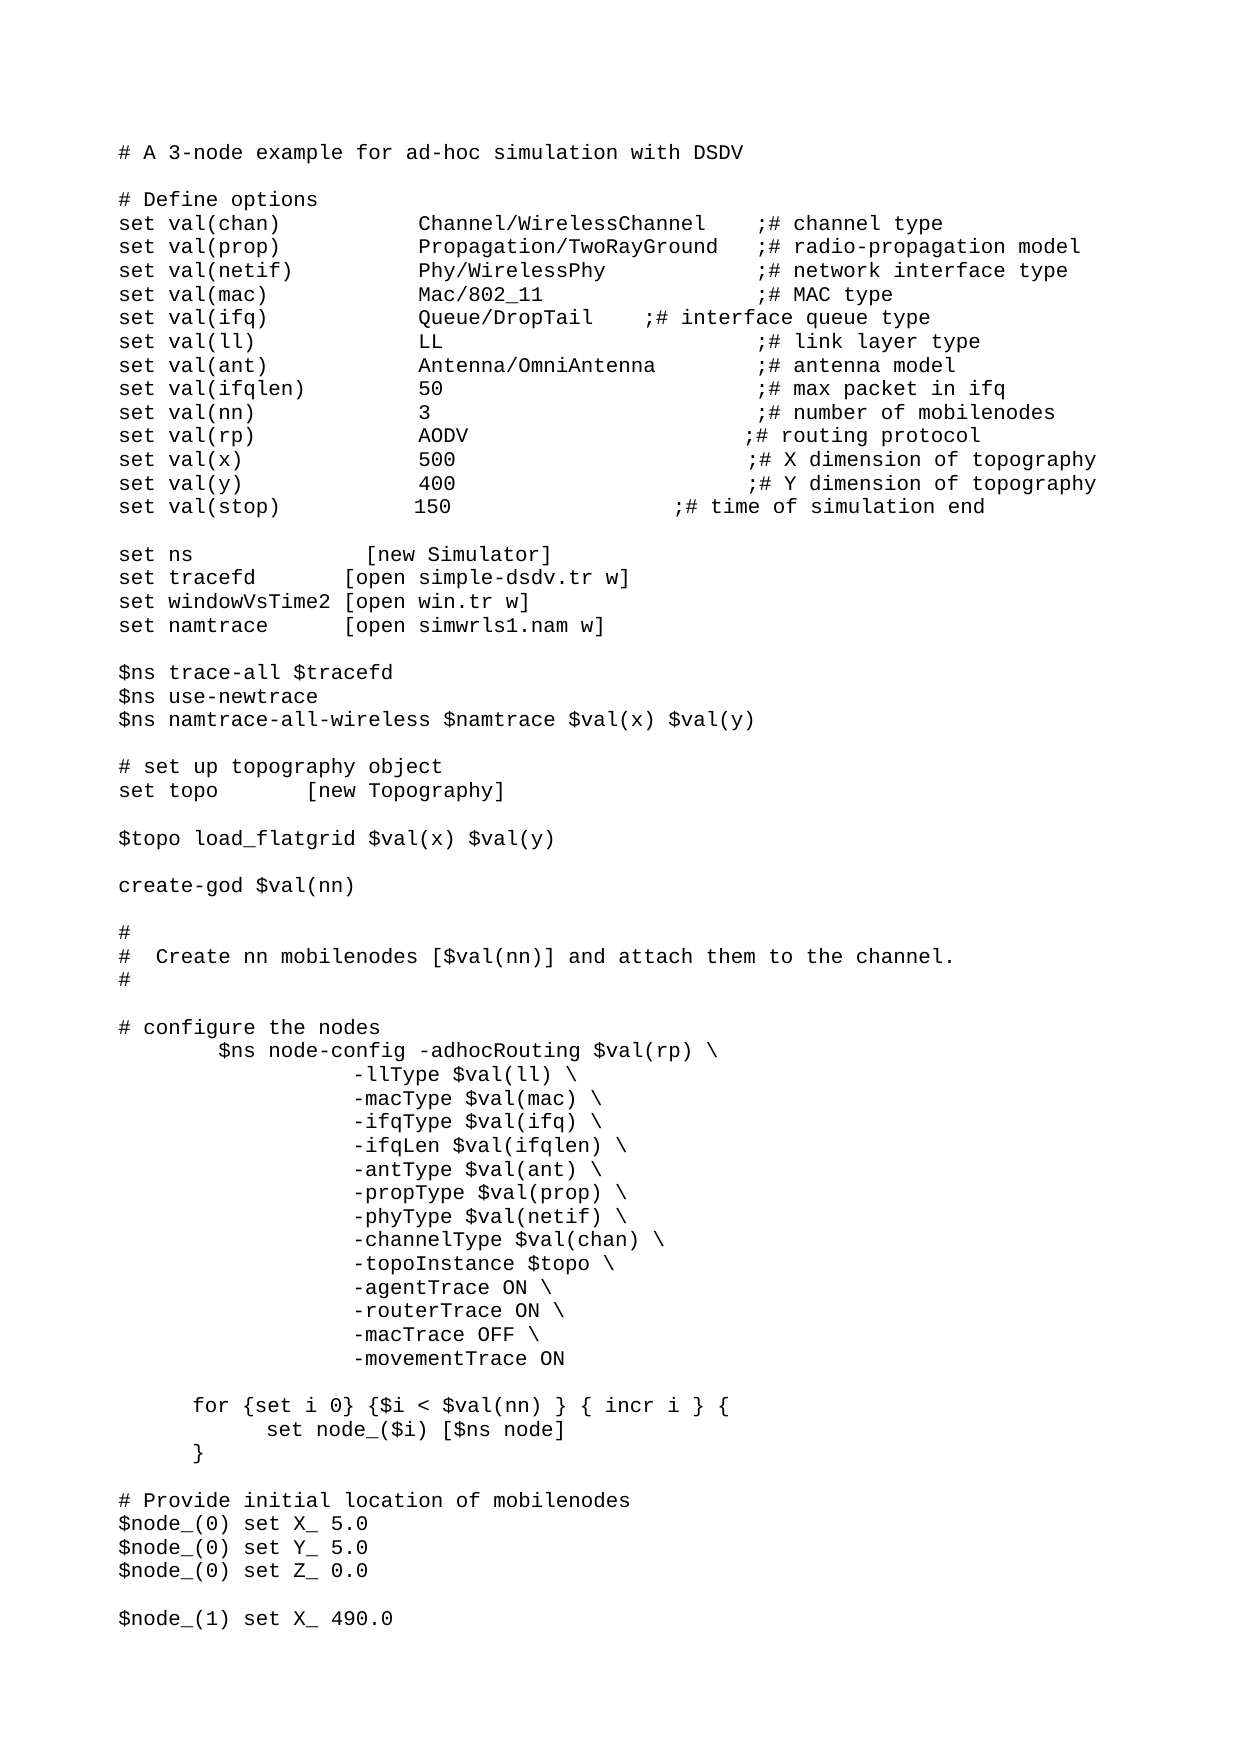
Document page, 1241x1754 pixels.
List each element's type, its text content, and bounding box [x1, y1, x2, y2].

text $node_(0) set Z_ 0.0 [118, 1561, 1122, 1584]
text set val(rp) AODV ;# routing protocol [118, 426, 1122, 449]
text set val(ifq) Queue/DropTail ;# interface queue type [118, 307, 1122, 331]
text -movementTrace ON [118, 1348, 1122, 1371]
text -macType $val(mac) \ [118, 1088, 1122, 1111]
text set topo [new Topography] [118, 780, 1122, 804]
text set val(mac) Mac/802_11 ;# MAC type [118, 284, 1122, 307]
text # configure the nodes [118, 1017, 1122, 1040]
text set val(y) 400 ;# Y dimension of topography [118, 473, 1122, 496]
text $ns namtrace-all-wireless $namtrace $val(x) $val(y) [118, 709, 1122, 733]
text # set up topography object [118, 757, 1122, 780]
text $ns use-newtrace [118, 686, 1122, 709]
text -ifqType $val(ifq) \ [118, 1111, 1122, 1135]
text # [118, 969, 1122, 993]
text $node_(1) set X_ 490.0 [118, 1608, 1122, 1631]
text -antType $val(ant) \ [118, 1158, 1122, 1182]
text $node_(0) set Y_ 5.0 [118, 1537, 1122, 1561]
text for {set i 0} {$i < $val(nn) } { incr i } { [118, 1395, 1122, 1419]
text } [118, 1442, 1122, 1466]
text $ns node-config -adhocRouting $val(rp) \ [118, 1040, 1122, 1064]
text $topo load_flatgrid $val(x) $val(y) [118, 827, 1122, 851]
text # A 3-node example for ad-hoc simulation with DSDV [118, 142, 1122, 165]
text -llType $val(ll) \ [118, 1064, 1122, 1088]
text set val(x) 500 ;# X dimension of topography [118, 449, 1122, 473]
text -routerTrace ON \ [118, 1300, 1122, 1324]
text set node_($i) [$ns node] [118, 1419, 1122, 1442]
text -phyType $val(netif) \ [118, 1206, 1122, 1229]
text # [118, 922, 1122, 946]
text set val(ll) LL ;# link layer type [118, 331, 1122, 354]
text -propType $val(prop) \ [118, 1182, 1122, 1206]
text create-god $val(nn) [118, 875, 1122, 898]
text -topoInstance $topo \ [118, 1253, 1122, 1277]
text set ns [new Simulator] [118, 544, 1122, 567]
text -channelType $val(chan) \ [118, 1229, 1122, 1253]
text $ns trace-all $tracefd [118, 662, 1122, 686]
text set val(ant) Antenna/OmniAntenna ;# antenna model [118, 354, 1122, 378]
text set val(chan) Channel/WirelessChannel ;# channel type [118, 213, 1122, 236]
text set windowVsTime2 [open win.tr w] [118, 591, 1122, 615]
text # Create nn mobilenodes [$val(nn)] and attach them to the channel. [118, 946, 1122, 969]
text set tracefd [open simple-dsdv.tr w] [118, 567, 1122, 591]
text -ifqLen $val(ifqlen) \ [118, 1135, 1122, 1158]
text set val(stop) 150 ;# time of simulation end [118, 496, 1122, 520]
text # Define options [118, 189, 1122, 213]
text -macTrace OFF \ [118, 1324, 1122, 1348]
text set val(prop) Propagation/TwoRayGround ;# radio-propagation model [118, 236, 1122, 260]
text set val(netif) Phy/WirelessPhy ;# network interface type [118, 260, 1122, 284]
text set val(nn) 3 ;# number of mobilenodes [118, 402, 1122, 426]
text set val(ifqlen) 50 ;# max packet in ifq [118, 378, 1122, 402]
text # Provide initial location of mobilenodes [118, 1489, 1122, 1513]
text $node_(0) set X_ 5.0 [118, 1513, 1122, 1537]
text set namtrace [open simwrls1.nam w] [118, 615, 1122, 638]
text -agentTrace ON \ [118, 1277, 1122, 1300]
